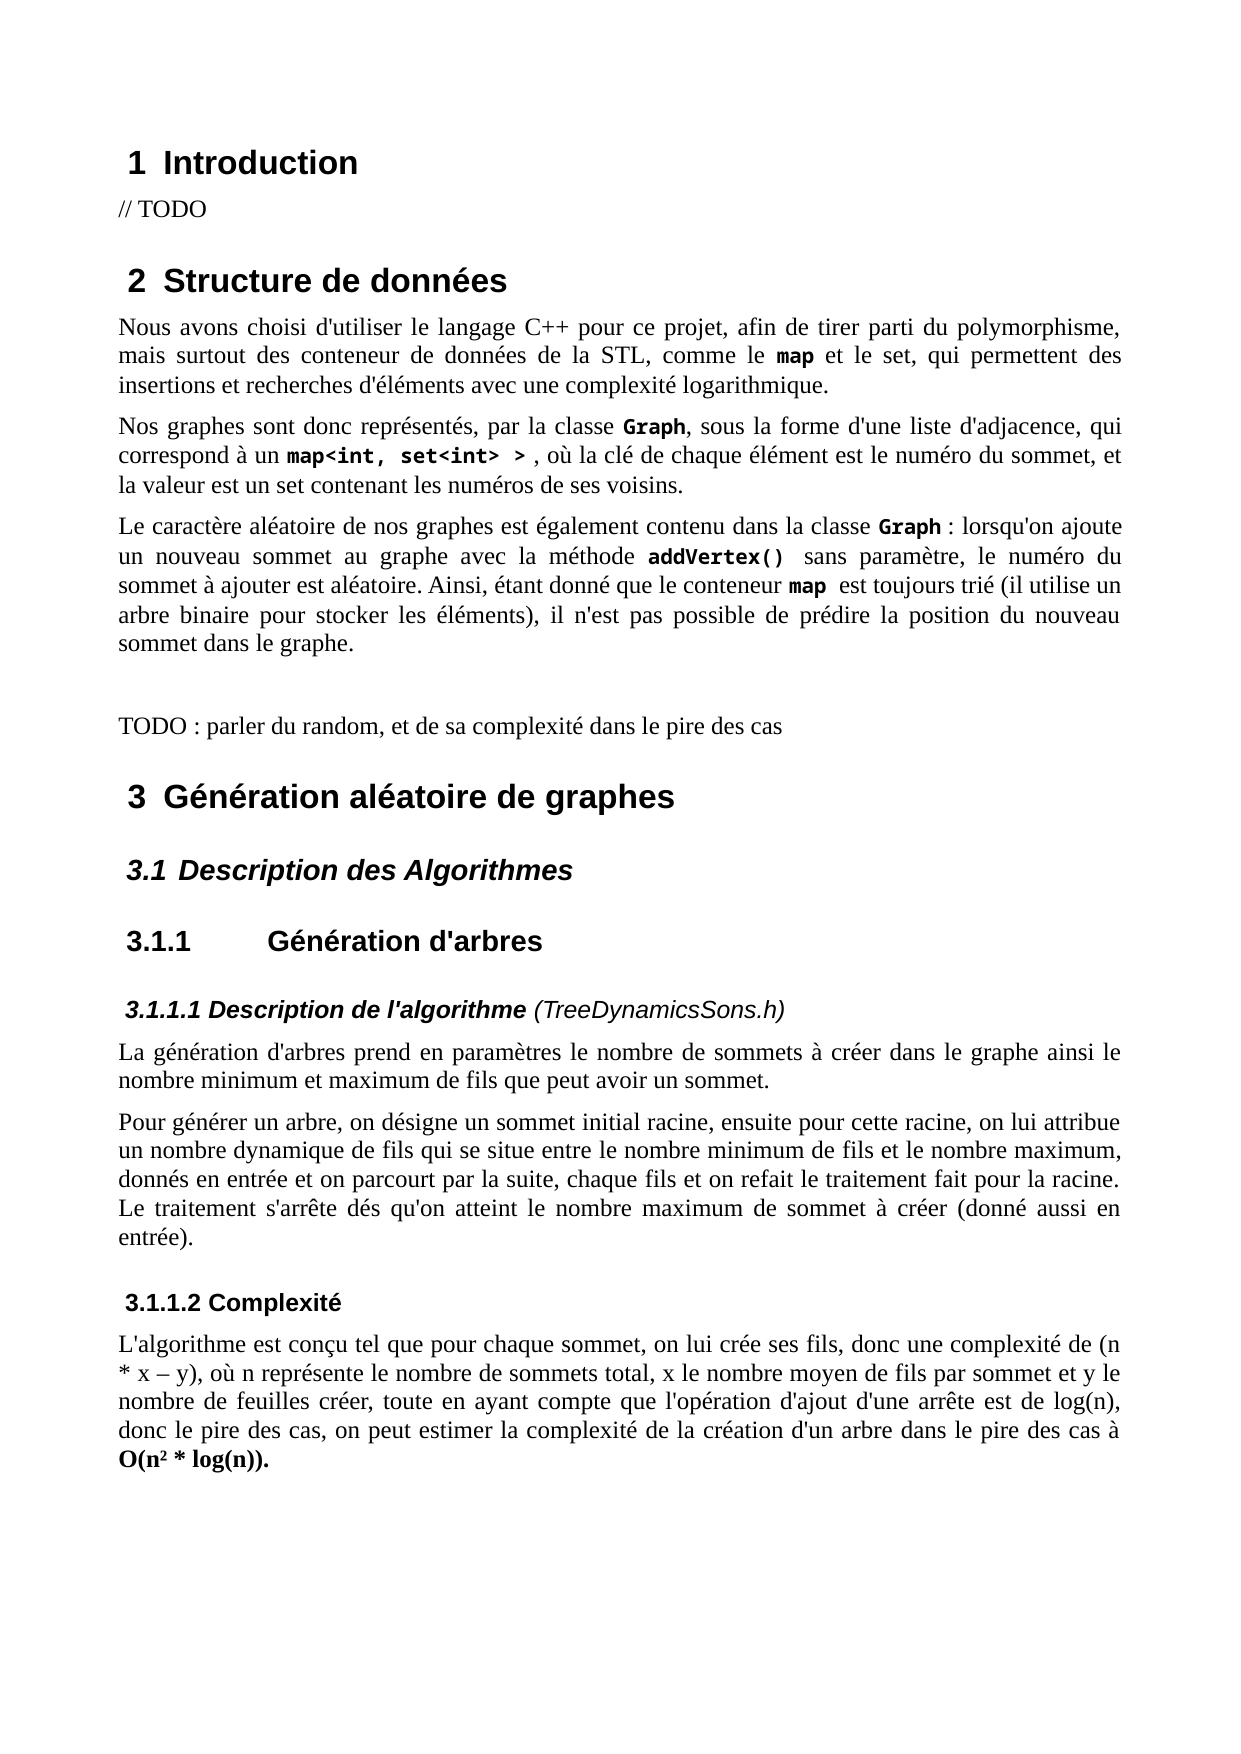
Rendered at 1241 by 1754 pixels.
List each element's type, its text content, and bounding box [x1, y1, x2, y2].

subtitle Génération d'arbres [118, 924, 1122, 958]
text Nos graphes sont donc représentés, par la classe Graph, sous la forme d'une liste d'adjacence, qui correspond à un map<int, set<int> > , où la clé de chaque élément est le numéro du sommet, et la valeur est un set contenant les numéros de ses voisins. [118, 411, 1122, 499]
text L'algorithme est conçu tel que pour chaque sommet, on lui crée ses fils, donc une complexité de (n * x – y), où n représente le nombre de sommets total, x le nombre moyen de fils par sommet et y le nombre de feuilles créer, toute en ayant compte que l'opération d'ajout d'une arrête est de log(n), donc le pire des cas, on peut estimer la complexité de la création d'un arbre dans le pire des cas à O(n² * log(n)). [118, 1329, 1122, 1473]
text Le caractère aléatoire de nos graphes est également contenu dans la classe Graph : lorsqu'on ajoute un nouveau sommet au graphe avec la méthode addVertex() sans paramètre, le numéro du sommet à ajouter est aléatoire. Ainsi, étant donné que le conteneur map est toujours trié (il utilise un arbre binaire pour stocker les éléments), il n'est pas possible de prédire la position du nouveau sommet dans le graphe. [118, 511, 1122, 657]
subtitle Complexité [118, 1288, 1122, 1316]
subtitle Description des Algorithmes [118, 853, 1122, 887]
subtitle Génération aléatoire de graphes [118, 777, 1122, 816]
text Nous avons choisi d'utiliser le langage C++ pour ce projet, afin de tirer parti du polymorphisme, mais surtout des conteneur de données de la STL, comme le map et le set, qui permettent des insertions et recherches d'éléments avec une complexité logarithmique. [118, 312, 1122, 399]
subtitle Description de l'algorithme (TreeDynamicsSons.h) [118, 996, 1122, 1024]
subtitle Structure de données [118, 261, 1122, 299]
subtitle Introduction [118, 143, 1122, 182]
text TODO : parler du random, et de sa complexité dans le pire des cas [118, 711, 1122, 740]
text // TODO [118, 194, 1122, 223]
text Pour générer un arbre, on désigne un sommet initial racine, ensuite pour cette racine, on lui attribue un nombre dynamique de fils qui se situe entre le nombre minimum de fils et le nombre maximum, donnés en entrée et on parcourt par la suite, chaque fils et on refait le traitement fait pour la racine. Le traitement s'arrête dés qu'on atteint le nombre maximum de sommet à créer (donné aussi en entrée). [118, 1107, 1122, 1250]
text La génération d'arbres prend en paramètres le nombre de sommets à créer dans le graphe ainsi le nombre minimum et maximum de fils que peut avoir un sommet. [118, 1037, 1122, 1094]
